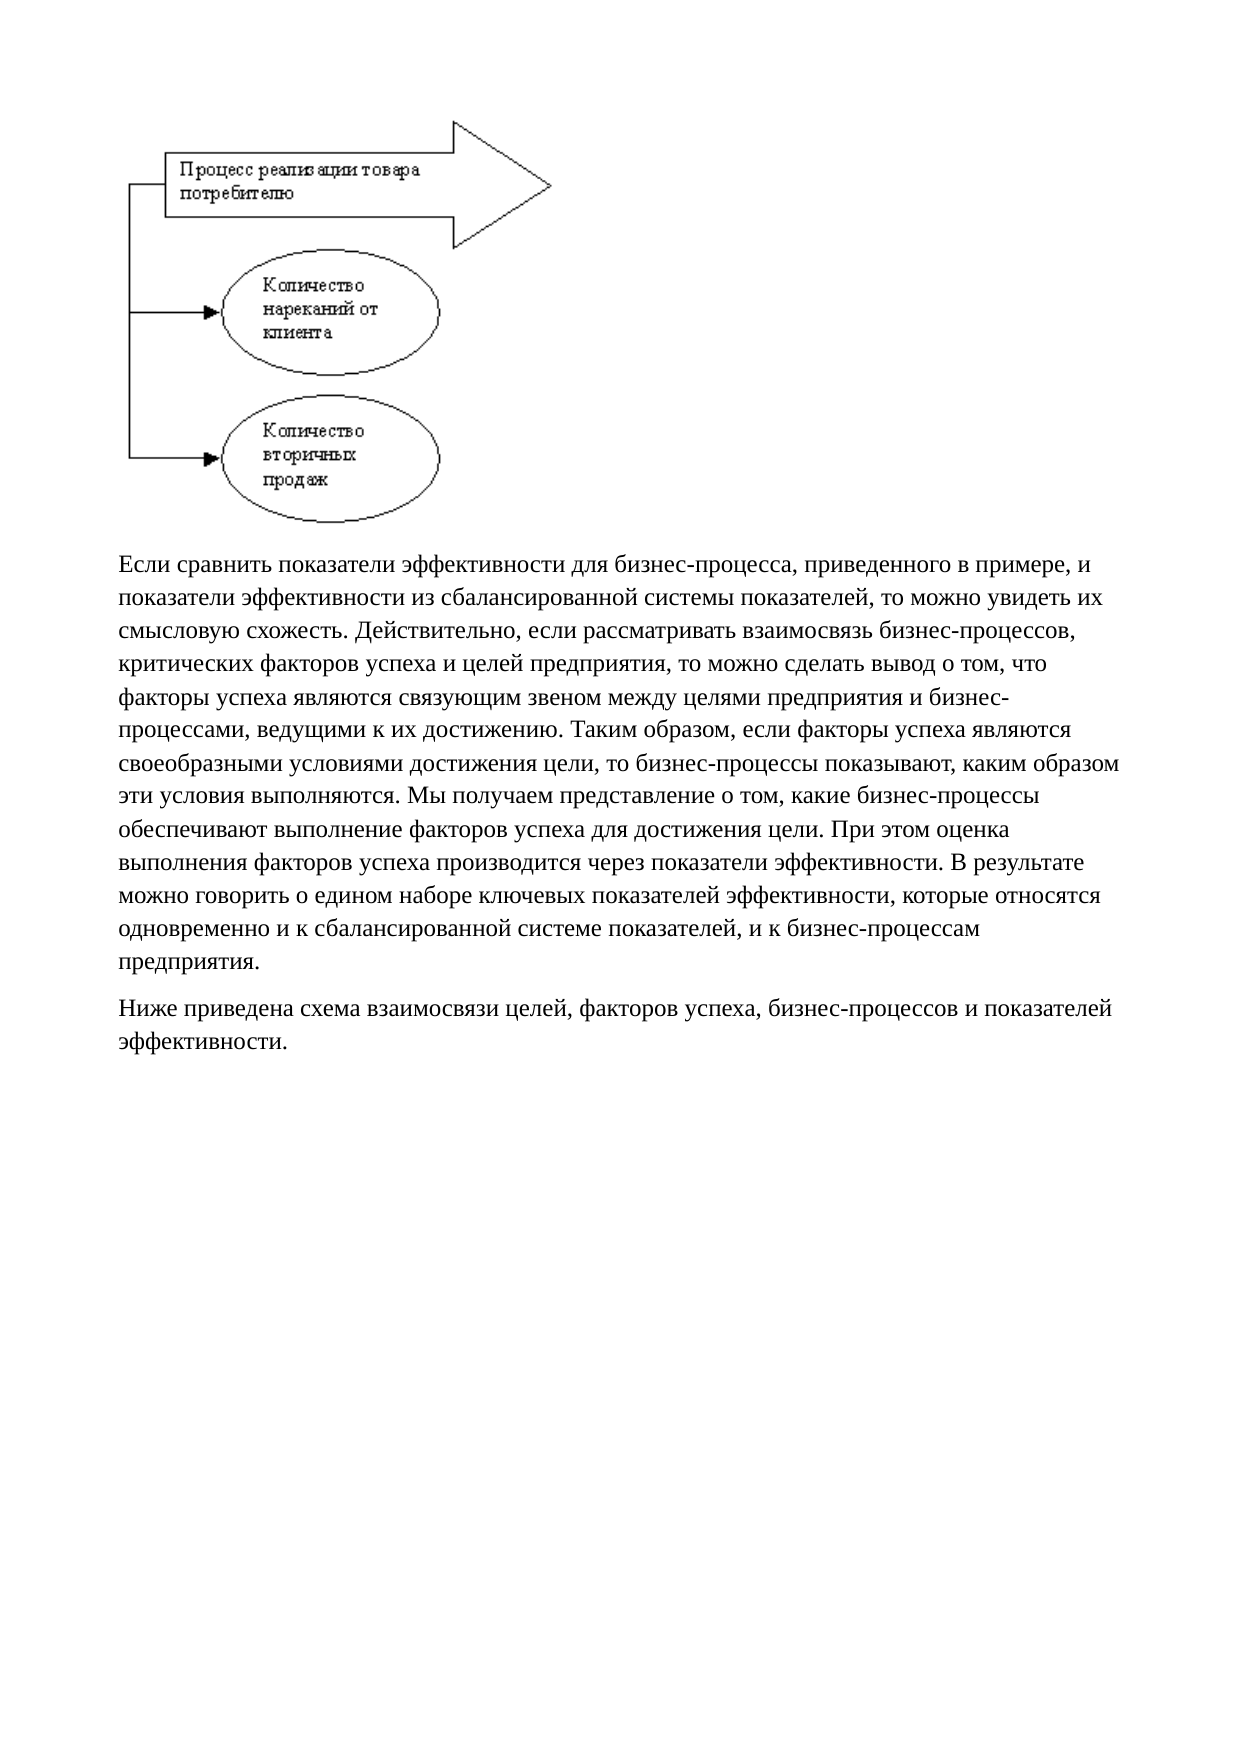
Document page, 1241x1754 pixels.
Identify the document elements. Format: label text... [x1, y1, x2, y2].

picture [118, 118, 558, 531]
text Ниже приведена схема взаимосвязи целей, факторов успеха, бизнес-процессов и показателей эффективности. [118, 993, 1122, 1055]
text Если сравнить показатели эффективности для бизнес-процесса, приведенного в примере, и показатели эффективности из сбалансированной системы показателей, то можно увидеть их смысловую схожесть. Действительно, если рассматривать взаимосвязь бизнес-процессов, критических факторов успеха и целей предприятия, то можно сделать вывод о том, что факторы успеха являются связующим звеном между целями предприятия и бизнес-процессами, ведущими к их достижению. Таким образом, если факторы успеха являются своеобразными условиями достижения цели, то бизнес-процессы показывают, каким образом эти условия выполняются. Мы получаем представление о том, какие бизнес-процессы обеспечивают выполнение факторов успеха для достижения цели. При этом оценка выполнения факторов успеха производится через показатели эффективности. В результате можно говорить о едином наборе ключевых показателей эффективности, которые относятся одновременно и к сбалансированной системе показателей, и к бизнес-процессам предприятия. [118, 549, 1122, 974]
